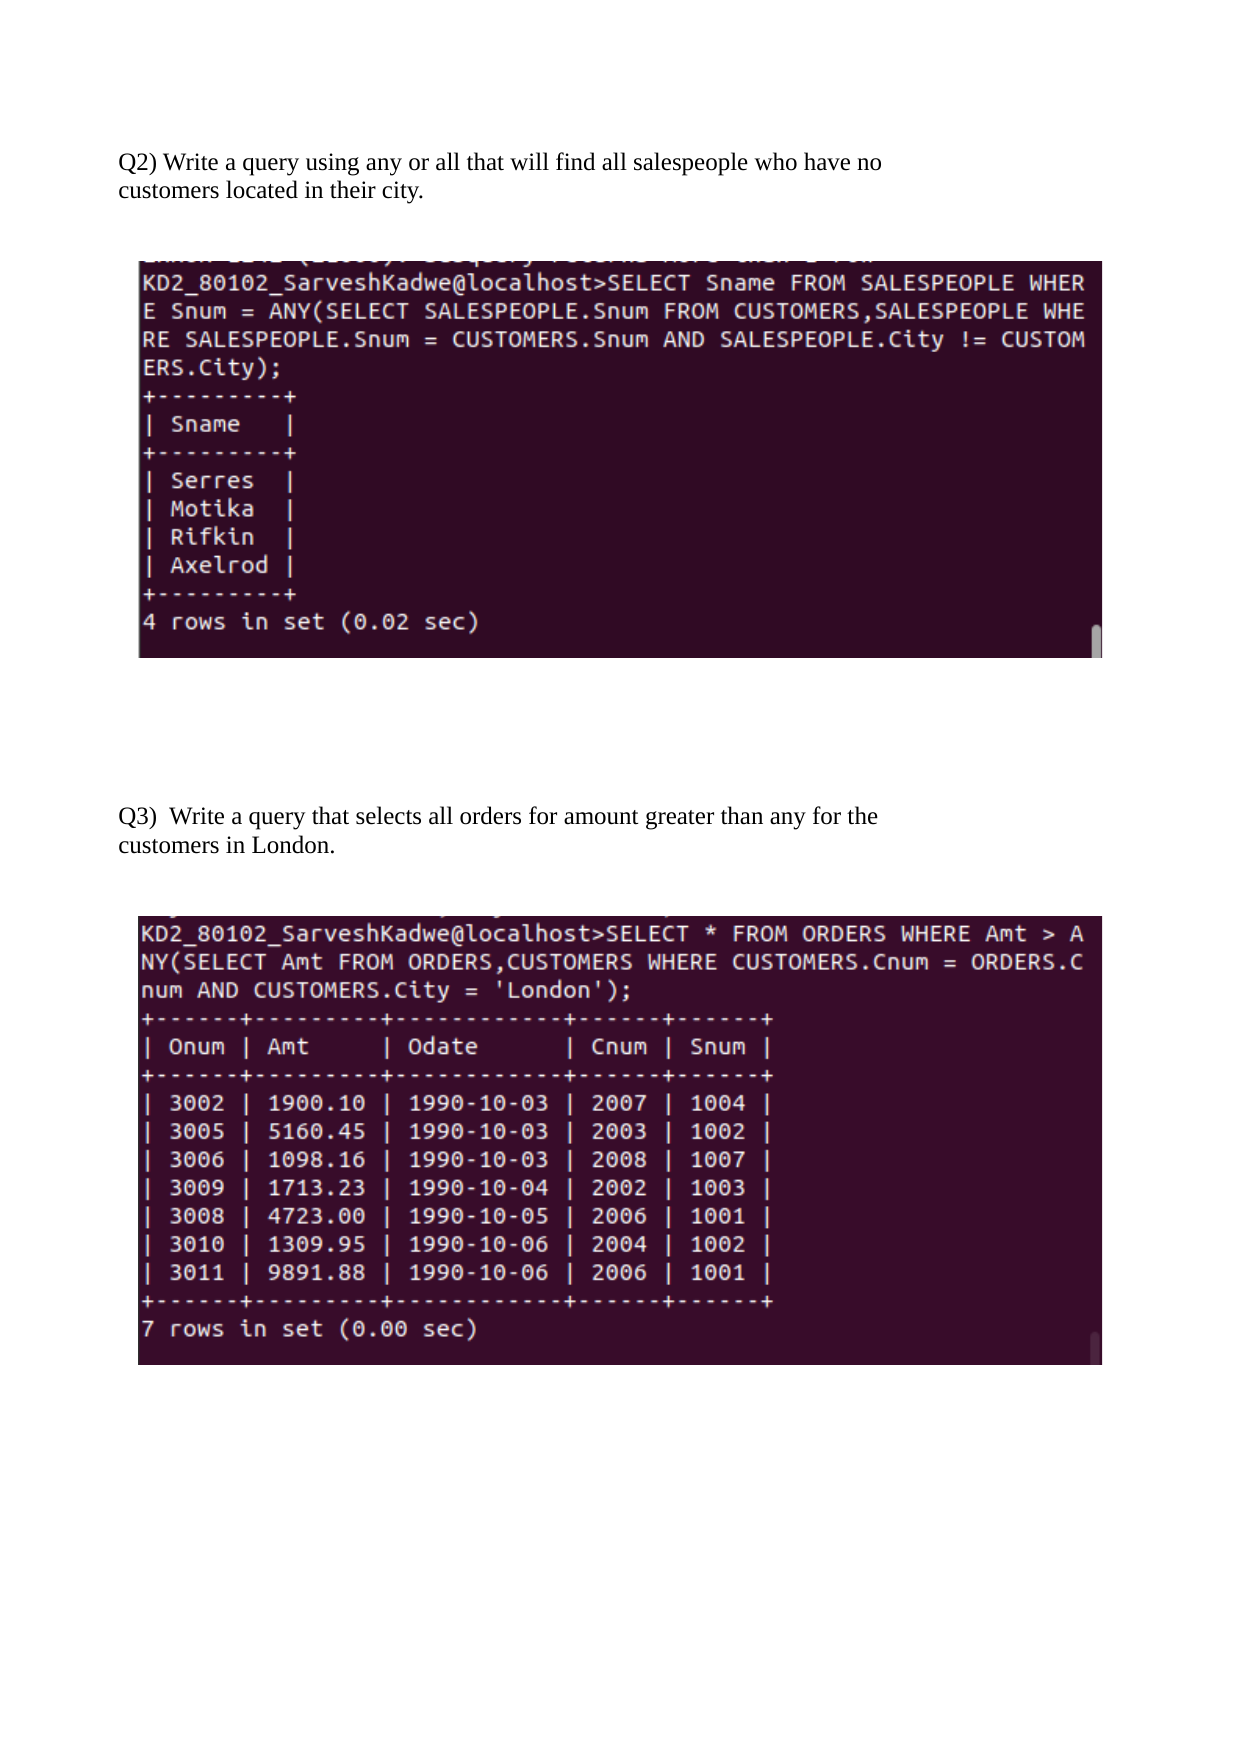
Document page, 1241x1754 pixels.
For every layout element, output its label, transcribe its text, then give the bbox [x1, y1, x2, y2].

text Q2) Write a query using any or all that will find all salespeople who have no [118, 147, 1122, 176]
text Q3) Write a query that selects all orders for amount greater than any for the [118, 801, 1122, 830]
picture [138, 916, 1103, 1365]
text customers located in their city. [118, 176, 1122, 262]
picture [138, 261, 1103, 658]
text customers in London. [118, 830, 1122, 916]
